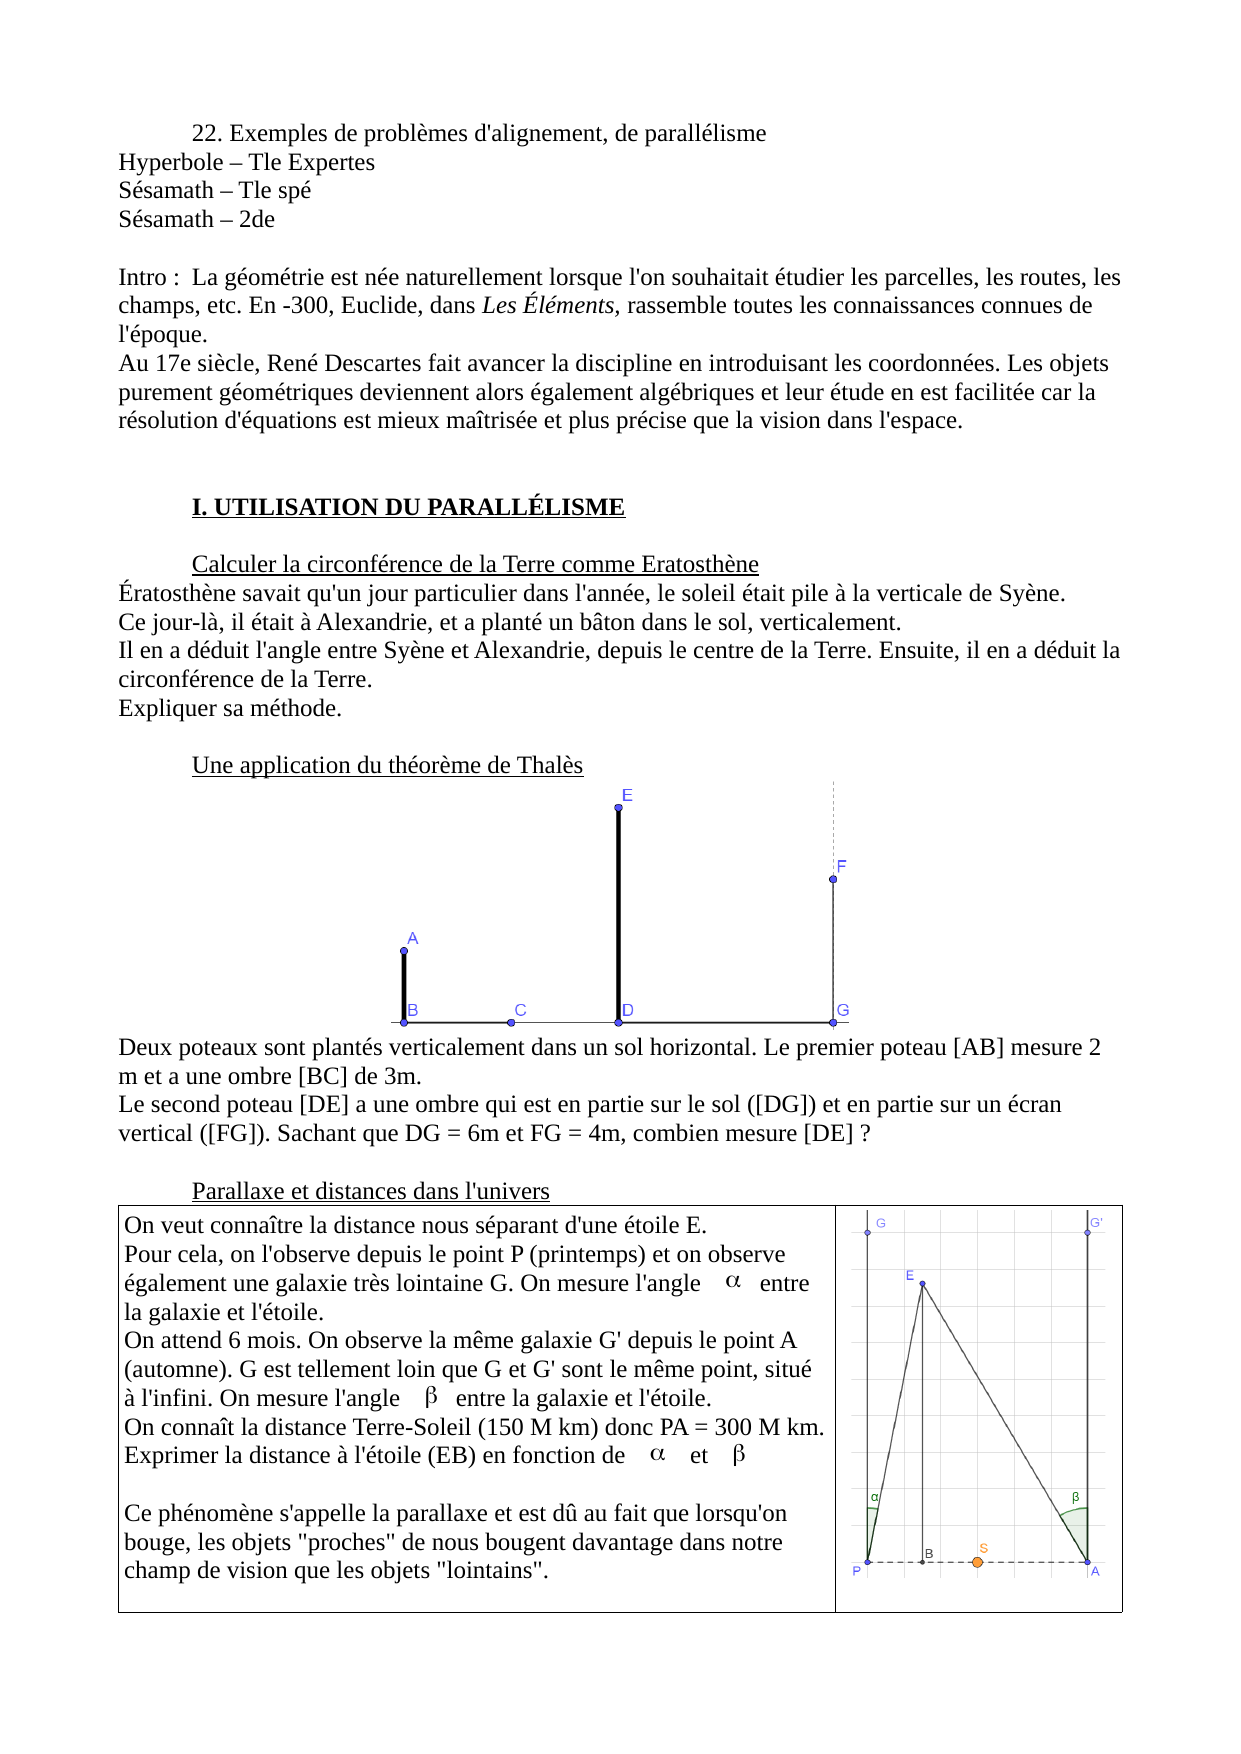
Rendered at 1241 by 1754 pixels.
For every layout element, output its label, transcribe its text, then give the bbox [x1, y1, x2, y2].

table_header [836, 1206, 1122, 1577]
text Expliquer sa méthode. [118, 693, 1122, 722]
table_header [836, 1578, 1122, 1612]
text Hyperbole – Tle Expertes [118, 147, 1122, 176]
text Parallaxe et distances dans l'univers [118, 1176, 1122, 1204]
text Sésamath – 2de [118, 204, 1122, 233]
text Sésamath – Tle spé [118, 176, 1122, 204]
text Calculer la circonférence de la Terre comme Eratosthène [118, 549, 1122, 578]
picture [851, 1210, 1106, 1578]
picture [391, 779, 849, 1032]
text I. UTILISATION DU PARALLÉLISME [118, 492, 1122, 521]
text Ce jour-là, il était à Alexandrie, et a planté un bâton dans le sol, verticalement. [118, 607, 1122, 636]
text Intro : La géométrie est née naturellement lorsque l'on souhaitait étudier les parcelles, les routes, les champs, etc. En -300, Euclide, dans Les Éléments, rassemble toutes les connaissances connues de l'époque. [118, 262, 1122, 348]
text Ératosthène savait qu'un jour particulier dans l'année, le soleil était pile à la verticale de Syène. [118, 578, 1122, 607]
table_header On veut connaître la distance nous séparant d'une étoile E. Pour cela, on l'observe depuis le point P (printemps) et on observe également une galaxie très lointaine G. On mesure l'angle entre la galaxie et l'étoile. On attend 6 mois. On observe la même galaxie G' depuis le point A (automne). G est tellement loin que G et G' sont le même point, situé à l'infini. On mesure l'angle entre la galaxie et l'étoile. On connaît la distance Terre-Soleil (150 M km) donc PA = 300 M km. Exprimer la distance à l'étoile (EB) en fonction de et Ce phénomène s'appelle la parallaxe et est dû au fait que lorsqu'on bouge, les objets "proches" de nous bougent davantage dans notre champ de vision que les objets "lointains". [119, 1206, 835, 1612]
text Une application du théorème de Thalès [118, 751, 1122, 779]
text Le second poteau [DE] a une ombre qui est en partie sur le sol ([DG]) et en partie sur un écran vertical ([FG]). Sachant que DG = 6m et FG = 4m, combien mesure [DE] ? [118, 1089, 1122, 1147]
text Deux poteaux sont plantés verticalement dans un sol horizontal. Le premier poteau [AB] mesure 2 m et a une ombre [BC] de 3m. [118, 779, 1122, 1089]
text 22. Exemples de problèmes d'alignement, de parallélisme [118, 118, 1122, 147]
text Il en a déduit l'angle entre Syène et Alexandrie, depuis le centre de la Terre. Ensuite, il en a déduit la circonférence de la Terre. [118, 636, 1122, 693]
text Au 17e siècle, René Descartes fait avancer la discipline en introduisant les coordonnées. Les objets purement géométriques deviennent alors également algébriques et leur étude en est facilitée car la résolution d'équations est mieux maîtrisée et plus précise que la vision dans l'espace. [118, 348, 1122, 434]
